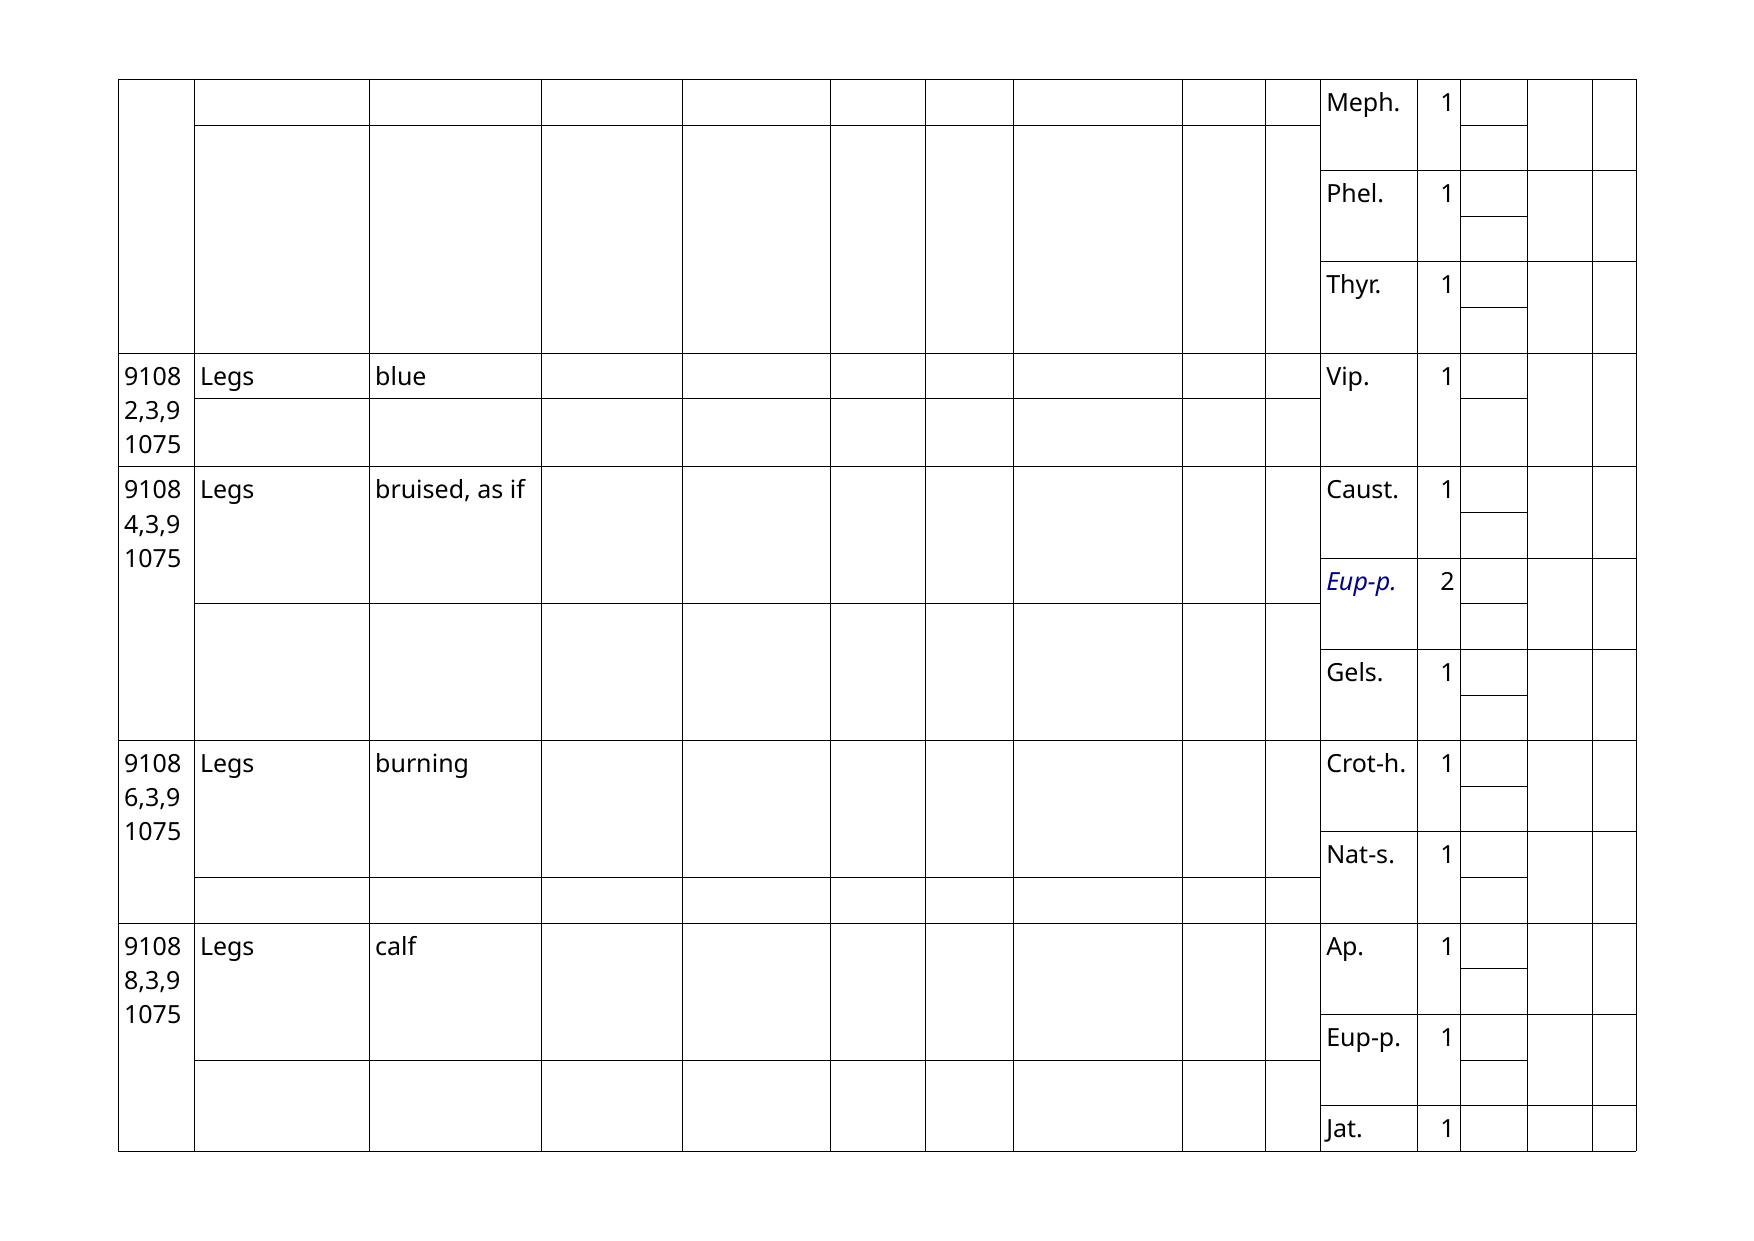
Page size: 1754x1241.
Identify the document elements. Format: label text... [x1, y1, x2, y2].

table_cell [1461, 80, 1527, 124]
table_cell [370, 399, 541, 466]
table_cell [683, 80, 830, 124]
table_cell 1 [1418, 650, 1460, 740]
table_cell [831, 80, 925, 124]
table_cell [195, 604, 369, 740]
table_cell [1528, 1106, 1592, 1151]
table_cell [831, 924, 925, 1059]
table_cell [1014, 741, 1182, 877]
table_cell [926, 399, 1013, 466]
table_cell [1266, 878, 1320, 923]
table_cell [1461, 650, 1527, 694]
table_cell 1 [1418, 924, 1460, 1014]
table_cell 1 [1418, 832, 1460, 923]
table_cell 91082,3,91075 [119, 354, 194, 466]
table_cell [1528, 262, 1592, 353]
table_cell [1593, 1106, 1636, 1151]
table_cell [1528, 467, 1592, 558]
table_cell [1528, 924, 1592, 1014]
table_cell [1461, 467, 1527, 512]
table_cell [1183, 126, 1265, 353]
table_cell calf [370, 924, 541, 1059]
table_cell [1266, 1061, 1320, 1151]
table_cell [1593, 741, 1636, 831]
table_cell [1461, 171, 1527, 216]
table_cell Jat. [1321, 1106, 1417, 1151]
table_cell [1528, 741, 1592, 831]
table_cell [926, 354, 1013, 398]
table_cell bruised, as if [370, 467, 541, 603]
table_cell [926, 467, 1013, 603]
table_cell [1266, 80, 1320, 124]
table_cell Gels. [1321, 650, 1417, 740]
table_cell [1266, 741, 1320, 877]
table_cell [1593, 80, 1636, 170]
table_cell [1528, 171, 1592, 261]
table_cell [1461, 604, 1527, 649]
table_cell [1593, 171, 1636, 261]
table_cell [1461, 559, 1527, 603]
table_cell [683, 1061, 830, 1151]
table_cell [1014, 878, 1182, 923]
table_cell Legs [195, 354, 369, 398]
table_cell Caust. [1321, 467, 1417, 558]
table_cell 1 [1418, 262, 1460, 353]
table_cell [1528, 832, 1592, 923]
table_cell [683, 878, 830, 923]
table_cell 91086,3,91075 [119, 741, 194, 923]
table_cell [1183, 80, 1265, 124]
table_cell [1528, 559, 1592, 649]
table_cell Legs [195, 741, 369, 877]
table_cell [1461, 741, 1527, 786]
table_cell [1528, 650, 1592, 740]
table_cell [1528, 80, 1592, 170]
table_cell [1593, 467, 1636, 558]
table_cell [542, 741, 682, 877]
table_cell [542, 399, 682, 466]
table_cell [1183, 741, 1265, 877]
table_cell [195, 399, 369, 466]
table_cell [683, 741, 830, 877]
table_cell [195, 126, 369, 353]
table_cell [542, 1061, 682, 1151]
table_cell Eup-p. [1321, 559, 1417, 649]
table_cell [1014, 604, 1182, 740]
table_cell [831, 354, 925, 398]
table_cell [1593, 650, 1636, 740]
table_cell [1461, 832, 1527, 877]
table_cell [683, 604, 830, 740]
table_cell 1 [1418, 171, 1460, 261]
table_cell Meph. [1321, 80, 1417, 170]
table_cell Nat-s. [1321, 832, 1417, 923]
table_cell [1461, 1061, 1527, 1105]
table_cell [1461, 308, 1527, 353]
table_cell [1461, 399, 1527, 466]
table_cell [1266, 467, 1320, 603]
table_cell [1266, 354, 1320, 398]
table_cell [1461, 354, 1527, 398]
table_cell [370, 80, 541, 124]
table_cell [1183, 399, 1265, 466]
table_cell [683, 924, 830, 1059]
table_cell [1461, 787, 1527, 831]
table_cell [542, 467, 682, 603]
table_cell [831, 399, 925, 466]
table_cell [1183, 924, 1265, 1059]
table_cell [1266, 126, 1320, 353]
table_cell Vip. [1321, 354, 1417, 466]
table_cell [542, 354, 682, 398]
table_cell Eup-p. [1321, 1015, 1417, 1105]
table_cell [683, 399, 830, 466]
table_cell Ap. [1321, 924, 1417, 1014]
table_cell [831, 1061, 925, 1151]
table_cell 1 [1418, 741, 1460, 831]
table_cell [370, 878, 541, 923]
table_cell [1266, 924, 1320, 1059]
table_cell [1528, 1015, 1592, 1105]
table_cell [1461, 1015, 1527, 1059]
table_cell [1593, 559, 1636, 649]
table_cell [926, 1061, 1013, 1151]
table_cell [1183, 1061, 1265, 1151]
table_cell [1014, 354, 1182, 398]
table_cell [1014, 399, 1182, 466]
table_cell Crot-h. [1321, 741, 1417, 831]
table_cell [1014, 126, 1182, 353]
table_cell [926, 126, 1013, 353]
table_cell [1461, 513, 1527, 558]
table_cell [1461, 126, 1527, 170]
table_cell Legs [195, 924, 369, 1059]
table_cell [926, 924, 1013, 1059]
table_cell 1 [1418, 1015, 1460, 1105]
table_cell [683, 126, 830, 353]
table_cell [1461, 1106, 1527, 1151]
table_cell [195, 80, 369, 124]
table_cell [1461, 696, 1527, 740]
table_cell [831, 126, 925, 353]
table_cell [831, 878, 925, 923]
table_cell [1461, 969, 1527, 1014]
table_cell [683, 354, 830, 398]
table_cell 91084,3,91075 [119, 467, 194, 740]
table_cell Thyr. [1321, 262, 1417, 353]
table_cell [119, 80, 194, 353]
table_cell [370, 604, 541, 740]
table_cell [831, 604, 925, 740]
table_cell [1461, 217, 1527, 261]
table_cell [1593, 924, 1636, 1014]
table_cell [1461, 262, 1527, 307]
table_cell [542, 924, 682, 1059]
table_cell [195, 1061, 369, 1151]
table_cell [1528, 354, 1592, 466]
table_cell [831, 467, 925, 603]
table_cell [831, 741, 925, 877]
table_cell [542, 604, 682, 740]
table_cell [1461, 878, 1527, 923]
table_cell [1014, 467, 1182, 603]
table_cell [370, 1061, 541, 1151]
table_cell [926, 604, 1013, 740]
table_cell blue [370, 354, 541, 398]
table_cell [1461, 924, 1527, 968]
table_cell 1 [1418, 80, 1460, 170]
table_cell [926, 741, 1013, 877]
table_cell [542, 126, 682, 353]
table_cell [1183, 354, 1265, 398]
table_cell burning [370, 741, 541, 877]
table_cell [1014, 80, 1182, 124]
table_cell [1183, 604, 1265, 740]
table_cell [1266, 604, 1320, 740]
table_cell [926, 80, 1013, 124]
table_cell [1183, 467, 1265, 603]
table_cell 2 [1418, 559, 1460, 649]
table_cell 1 [1418, 354, 1460, 466]
table_cell 1 [1418, 1106, 1460, 1151]
table_cell [683, 467, 830, 603]
table_cell [1593, 832, 1636, 923]
table_cell 1 [1418, 467, 1460, 558]
table_cell Phel. [1321, 171, 1417, 261]
table_cell [1183, 878, 1265, 923]
table_cell 91088,3,91075 [119, 924, 194, 1151]
table_cell [542, 878, 682, 923]
table_cell [1593, 1015, 1636, 1105]
table_cell [370, 126, 541, 353]
table_cell [1266, 399, 1320, 466]
table_cell Legs [195, 467, 369, 603]
table_cell [1014, 1061, 1182, 1151]
table_cell [1593, 354, 1636, 466]
table_cell [1014, 924, 1182, 1059]
table_cell [1593, 262, 1636, 353]
table_cell [926, 878, 1013, 923]
table_cell [542, 80, 682, 124]
table_cell [195, 878, 369, 923]
